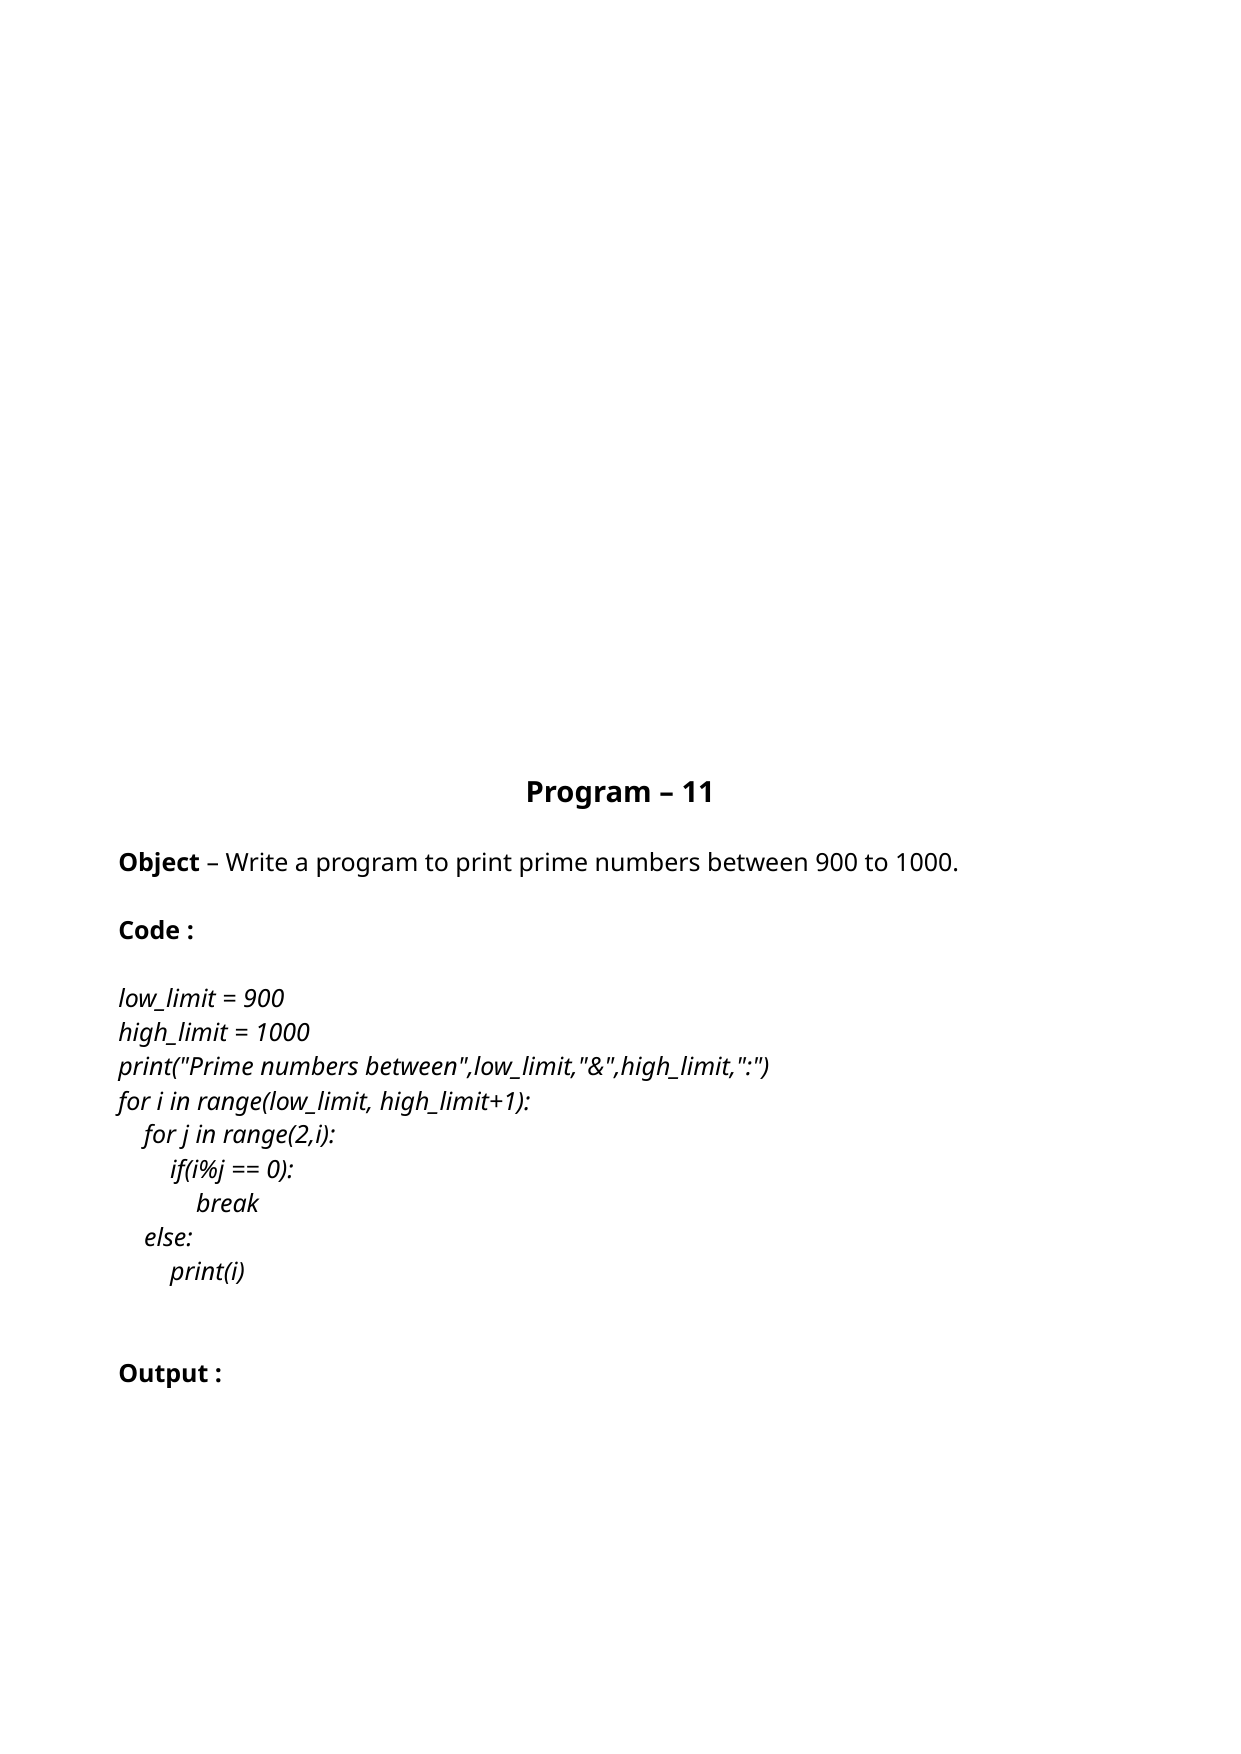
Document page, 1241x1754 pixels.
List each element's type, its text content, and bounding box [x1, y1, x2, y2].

text low_limit = 900 [118, 981, 1122, 1015]
text for j in range(2,i): [118, 1117, 1122, 1151]
text Object – Write a program to print prime numbers between 900 to 1000. [118, 845, 1122, 879]
text high_limit = 1000 [118, 1015, 1122, 1049]
text if(i%j == 0): [118, 1151, 1122, 1185]
text Output : [118, 1356, 1122, 1390]
text print(i) [118, 1253, 1122, 1287]
text print("Prime numbers between",low_limit,"&",high_limit,":") [118, 1049, 1122, 1083]
text Program – 11 [118, 771, 1122, 811]
text Code : [118, 913, 1122, 947]
text else: [118, 1219, 1122, 1253]
text for i in range(low_limit, high_limit+1): [118, 1083, 1122, 1117]
text break [118, 1185, 1122, 1219]
